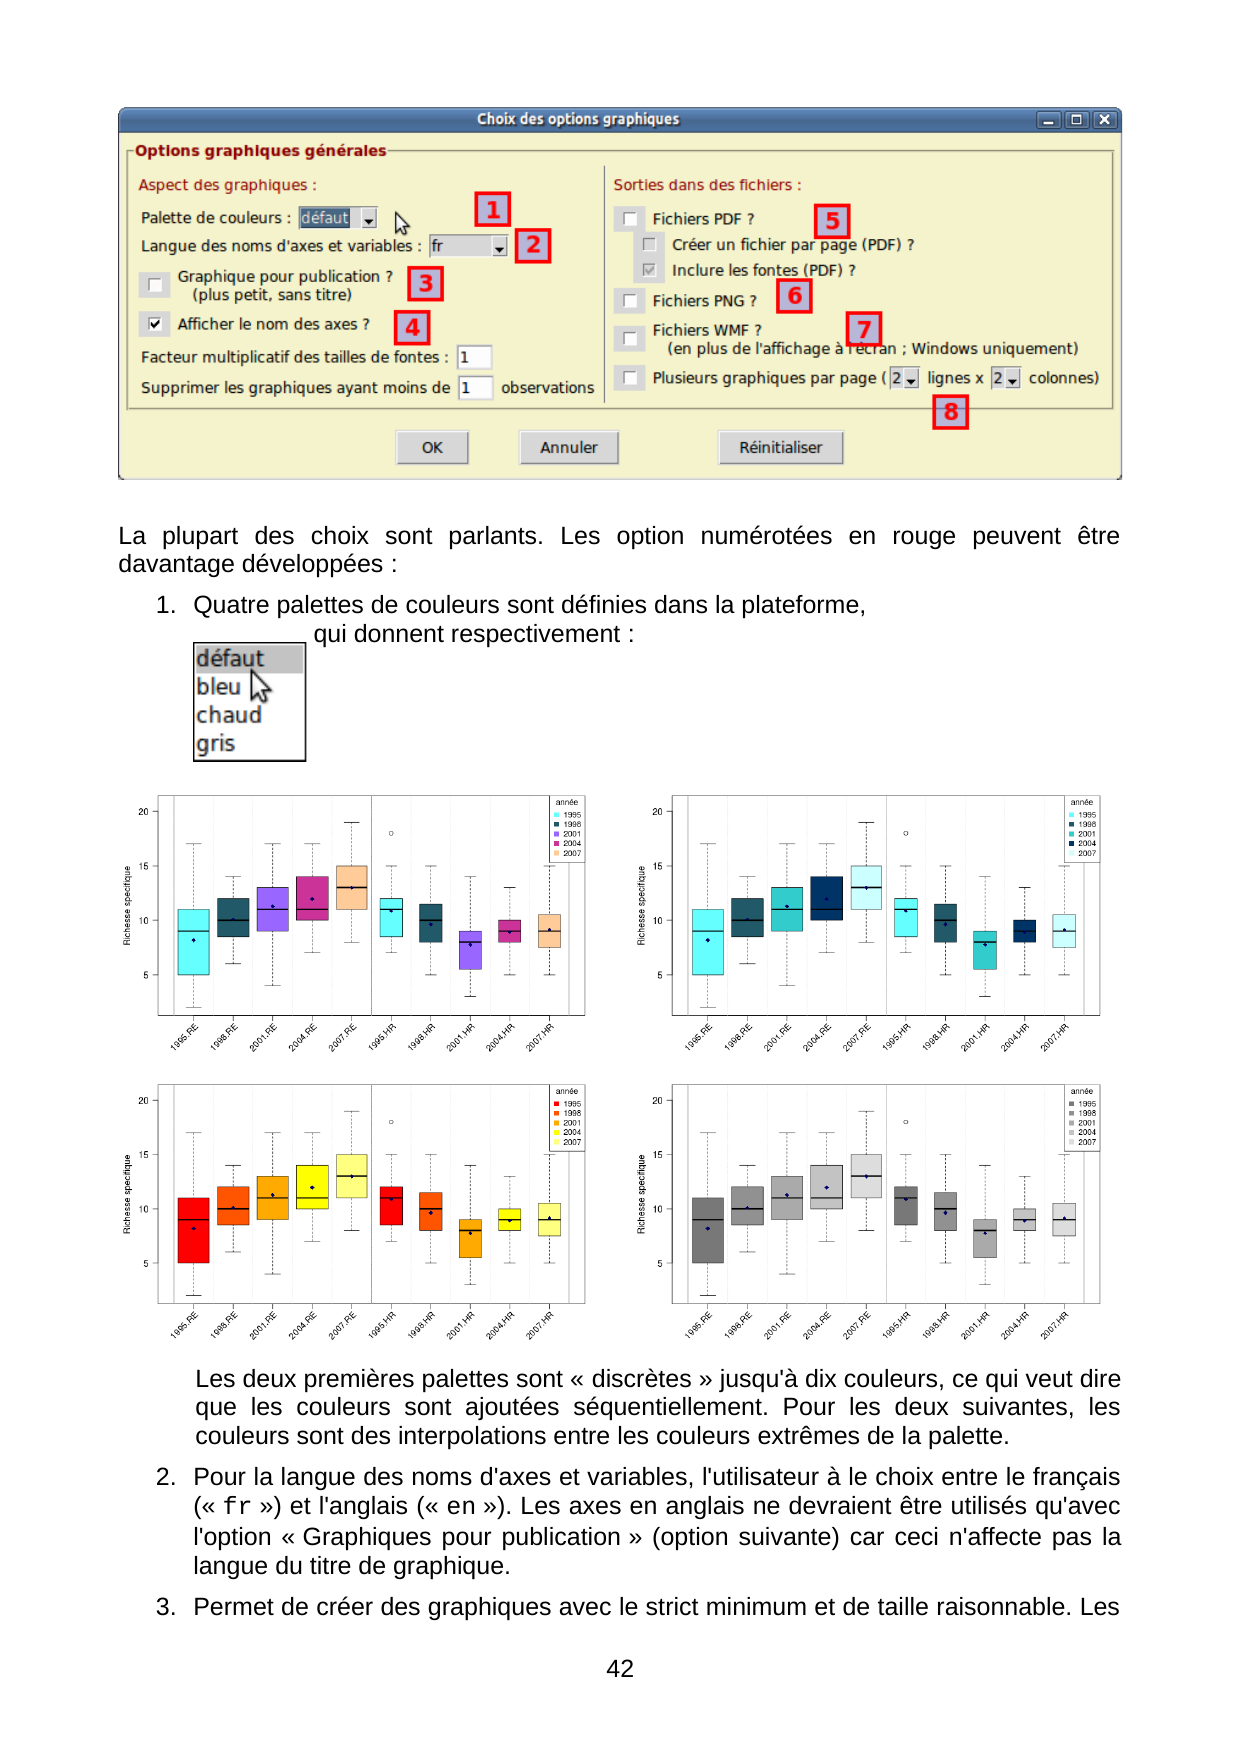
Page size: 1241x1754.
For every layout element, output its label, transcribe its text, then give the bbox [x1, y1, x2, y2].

text Les deux premières palettes sont « discrètes » jusqu'à dix couleurs, ce qui veut dire que les couleurs sont ajoutées séquentiellement. Pour les deux suivantes, les couleurs sont des interpolations entre les couleurs extrêmes de la palette. [195, 1364, 1122, 1450]
list Pour la langue des noms d'axes et variables, l'utilisateur à le choix entre le français (« fr ») et l'anglais (« en »). Les axes en anglais ne devraient être utilisés qu'avec l'option « Graphiques pour publication » (option suivante) car ceci n'affecte pas la langue du titre de graphique. [156, 1462, 1122, 1579]
picture [632, 1062, 1106, 1346]
picture [193, 642, 307, 762]
picture [118, 1062, 591, 1346]
picture [632, 773, 1106, 1058]
list Permet de créer des graphiques avec le strict minimum et de taille raisonnable. Les [156, 1592, 1122, 1621]
text La plupart des choix sont parlants. Les option numérotées en rouge peuvent être davantage développées : [118, 521, 1122, 578]
picture [118, 106, 1123, 480]
picture [118, 773, 591, 1058]
list Quatre palettes de couleurs sont définies dans la plateforme, qui donnent respectivement : [156, 591, 1122, 761]
